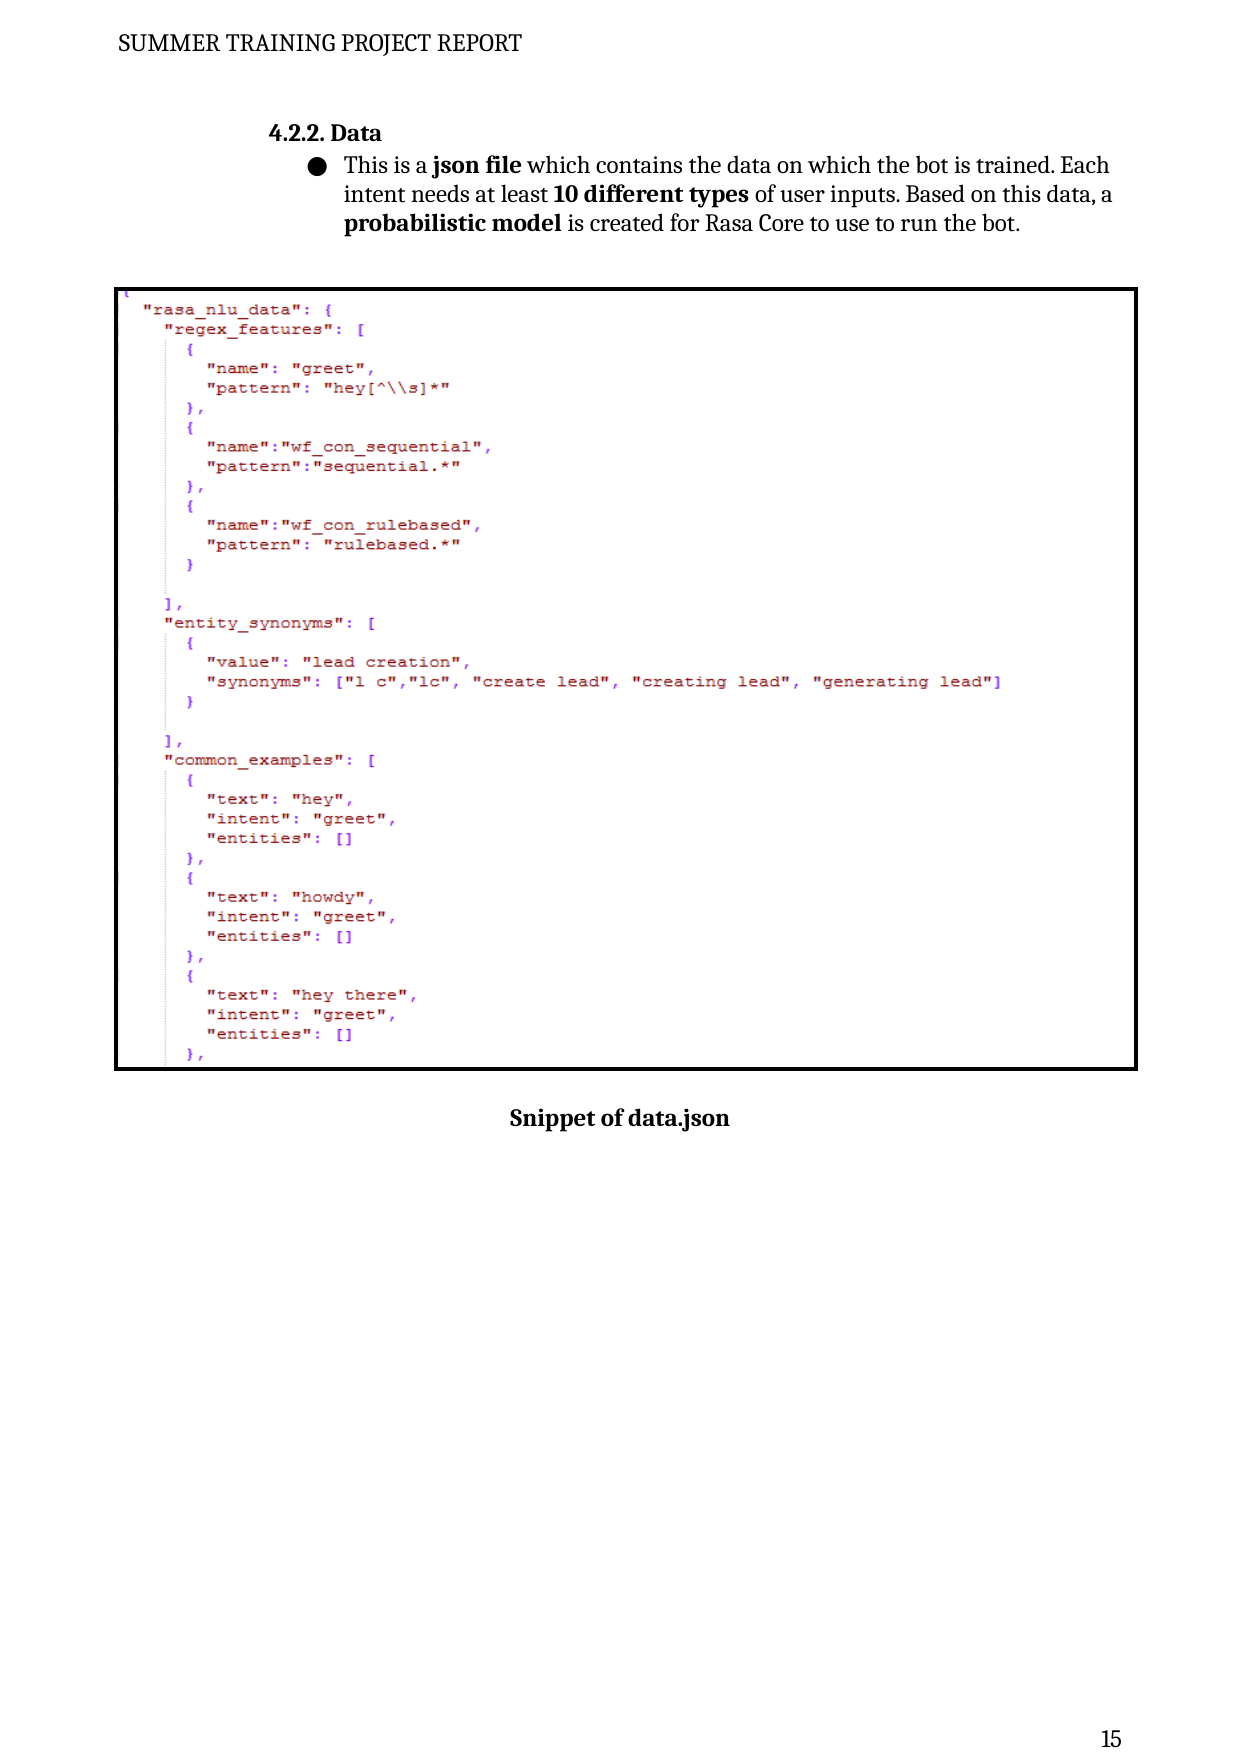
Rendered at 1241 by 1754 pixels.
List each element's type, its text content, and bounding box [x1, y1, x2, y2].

subtitle 4.2.2. Data [268, 118, 1122, 147]
list This is a json file which contains the data on which the bot is trained. Each intent needs at least 10 different types of user inputs. Based on this data, a probabilistic model is created for Rasa Core to use to run the bot. [306, 151, 1122, 238]
text Snippet of data.json [118, 1104, 1122, 1132]
picture [118, 291, 1134, 1067]
